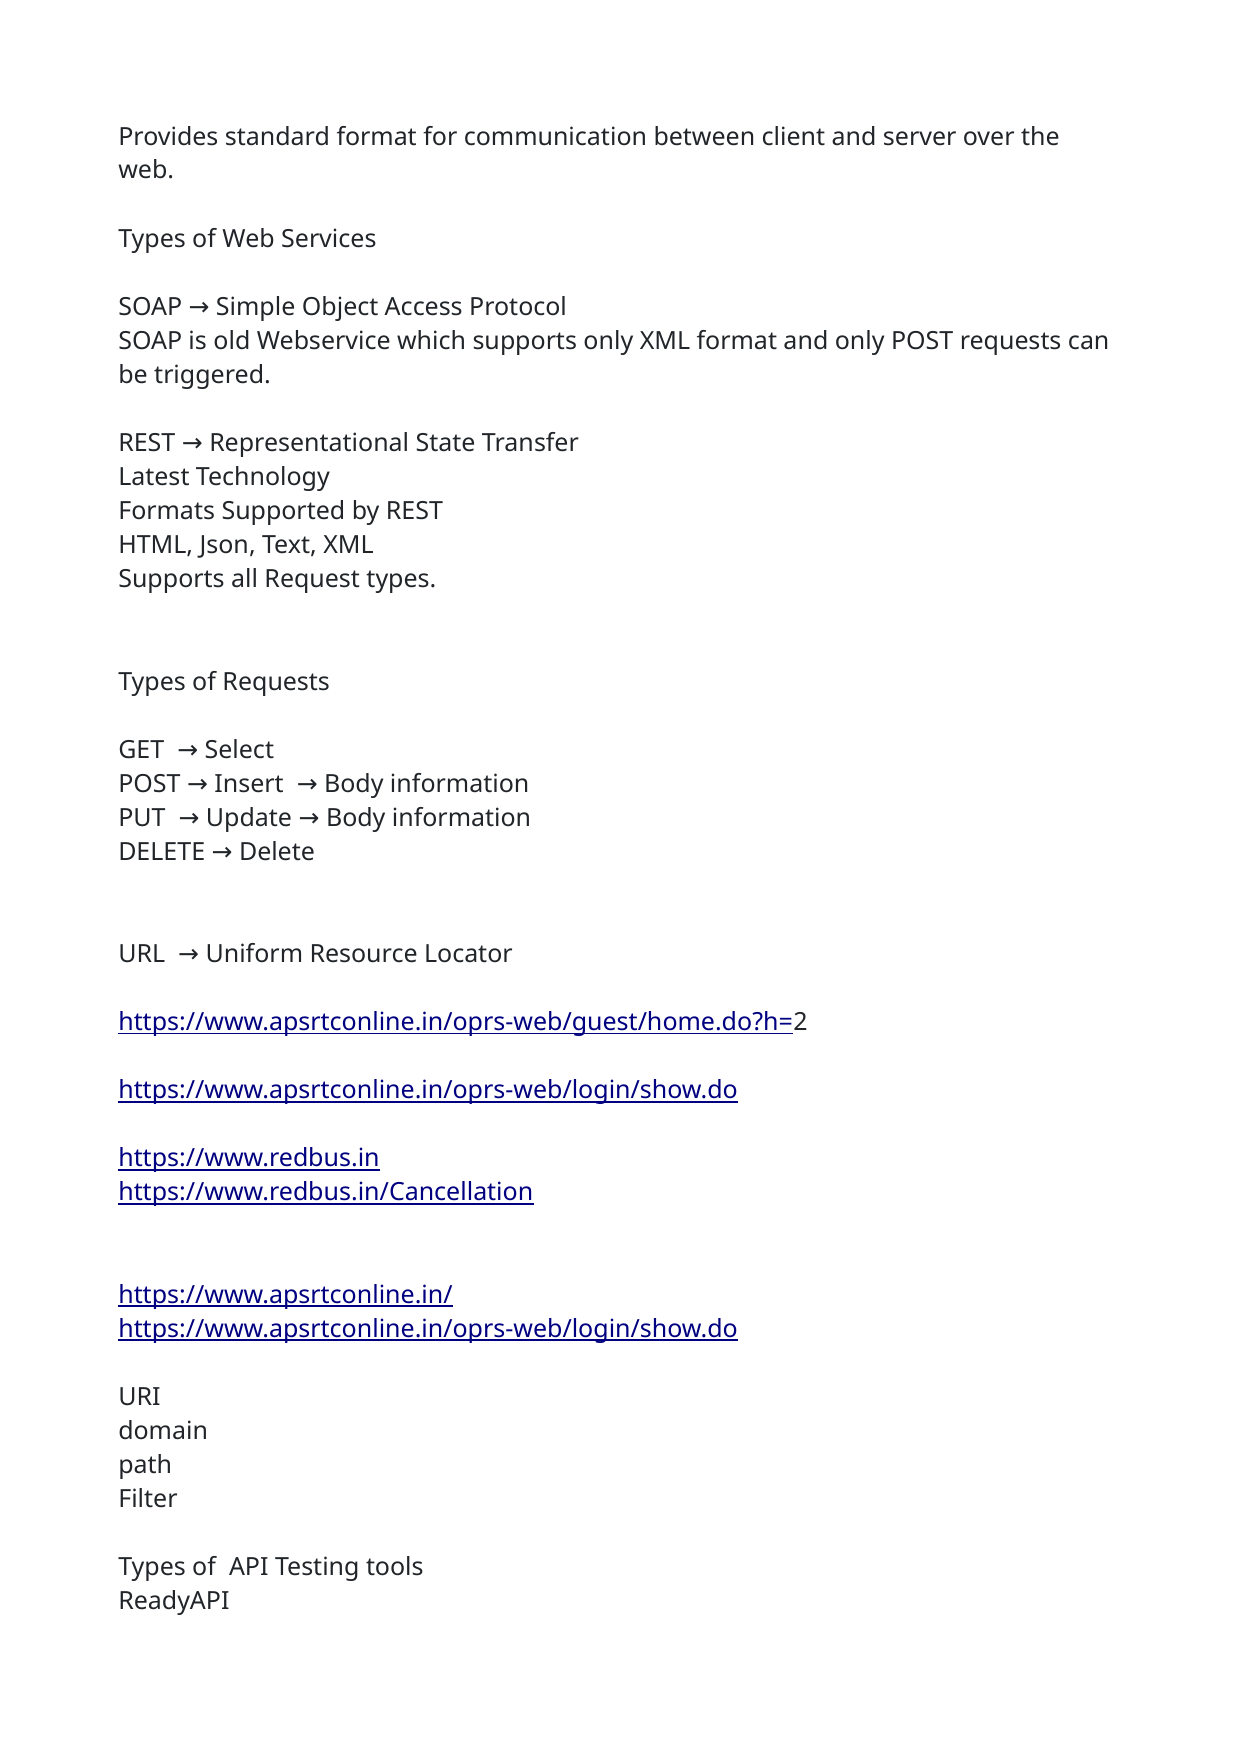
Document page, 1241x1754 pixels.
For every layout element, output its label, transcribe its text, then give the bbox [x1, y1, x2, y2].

text REST → Representational State Transfer [118, 425, 1122, 459]
text GET → Select [118, 731, 1122, 765]
text https://www.redbus.in [118, 1140, 1122, 1174]
text Supports all Request types. [118, 561, 1122, 595]
text https://www.apsrtconline.in/oprs-web/login/show.do [118, 1072, 1122, 1106]
text domain [118, 1412, 1122, 1447]
text Formats Supported by REST [118, 493, 1122, 527]
text Types of API Testing tools [118, 1549, 1122, 1583]
text Latest Technology [118, 459, 1122, 493]
text https://www.redbus.in/Cancellation [118, 1174, 1122, 1208]
text PUT → Update → Body information [118, 799, 1122, 833]
text Types of Requests [118, 663, 1122, 697]
text path [118, 1447, 1122, 1481]
text Provides standard format for communication between client and server over the web. [118, 118, 1122, 186]
text HTML, Json, Text, XML [118, 527, 1122, 561]
text SOAP → Simple Object Access Protocol [118, 288, 1122, 322]
text https://www.apsrtconline.in/oprs-web/guest/home.do?h=2 [118, 1004, 1122, 1038]
text URI [118, 1378, 1122, 1412]
text Types of Web Services [118, 220, 1122, 254]
text Filter [118, 1481, 1122, 1515]
text POST → Insert → Body information [118, 765, 1122, 799]
text https://www.apsrtconline.in/ [118, 1276, 1122, 1310]
text URL → Uniform Resource Locator [118, 936, 1122, 970]
text DELETE → Delete [118, 833, 1122, 867]
text ReadyAPI [118, 1583, 1122, 1617]
text https://www.apsrtconline.in/oprs-web/login/show.do [118, 1310, 1122, 1344]
text SOAP is old Webservice which supports only XML format and only POST requests can be triggered. [118, 322, 1122, 391]
